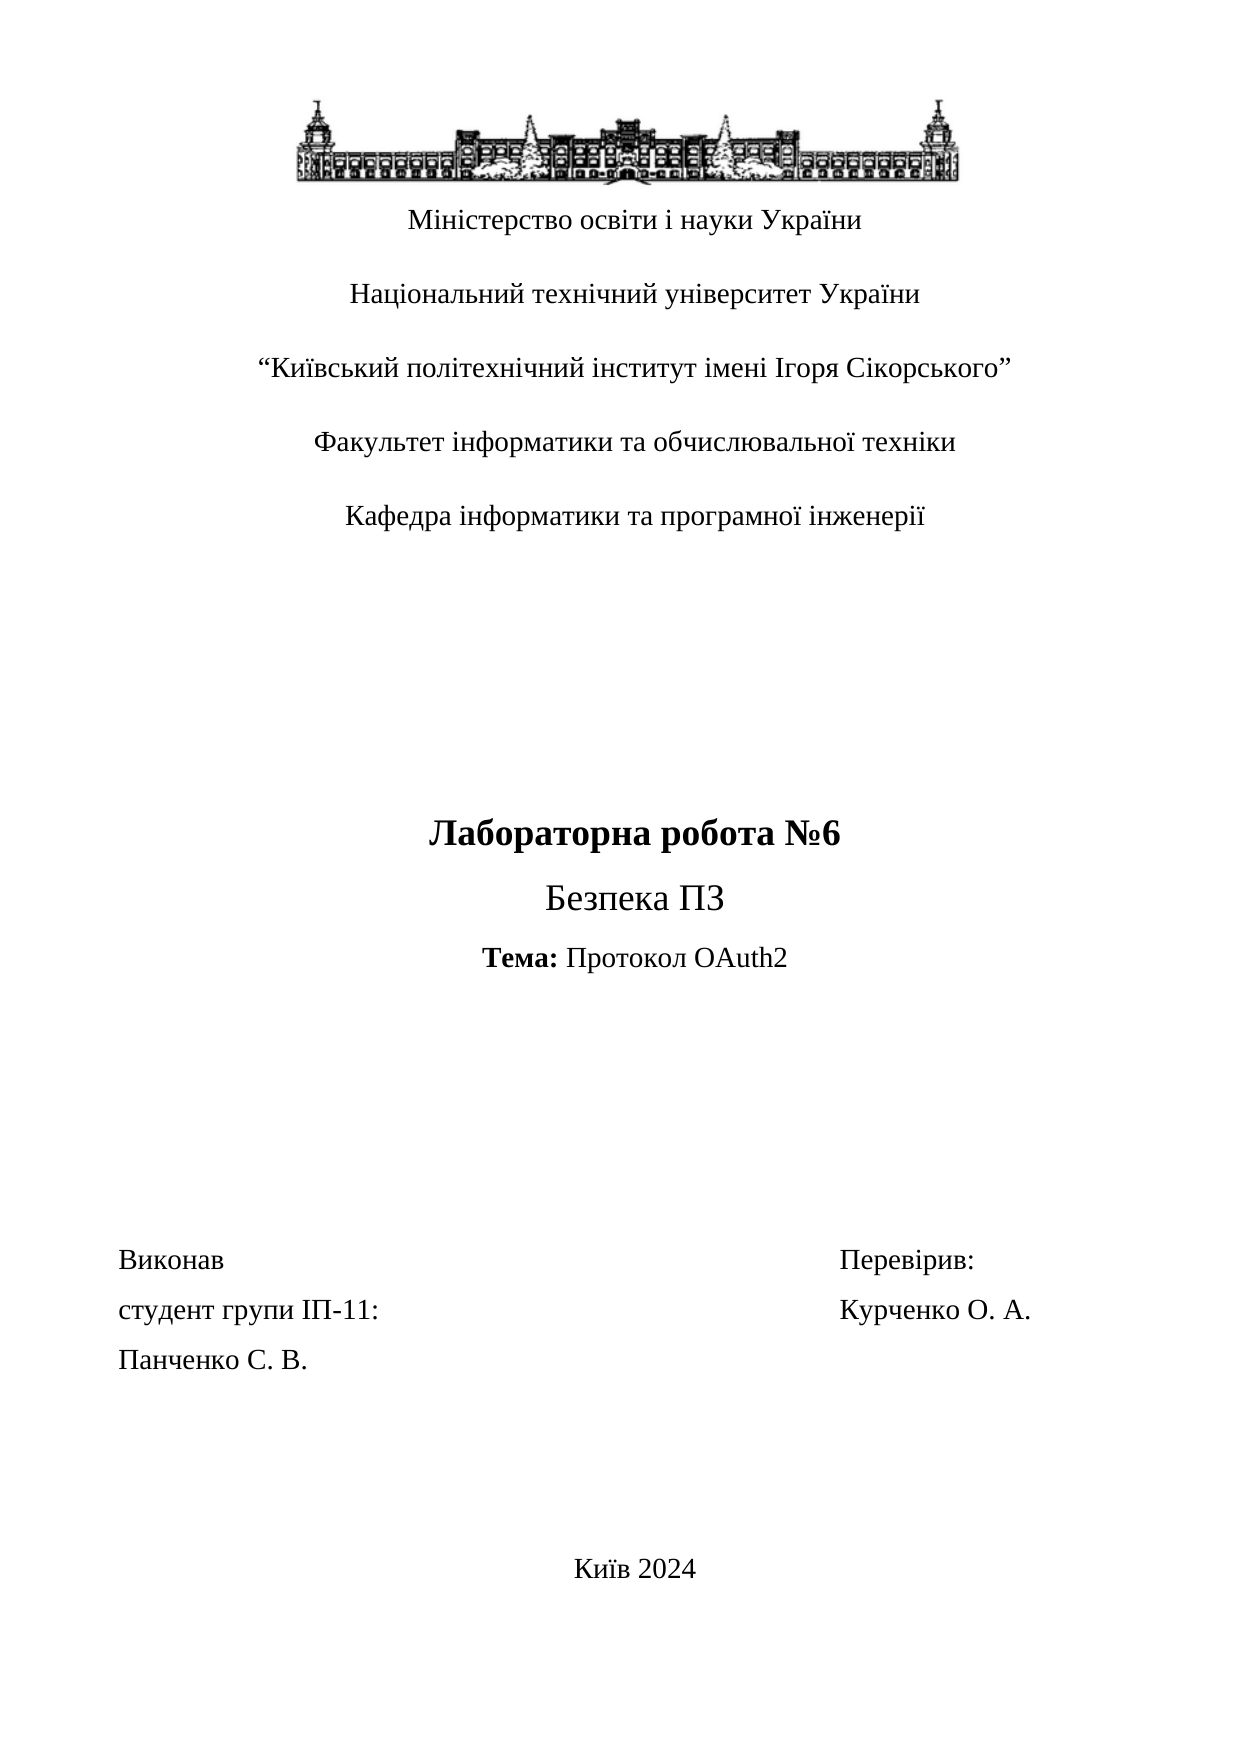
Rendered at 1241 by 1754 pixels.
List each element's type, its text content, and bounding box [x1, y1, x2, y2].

text “Київський політехнічний інститут імені Ігоря Сікорського” [118, 350, 1152, 384]
text студент групи ІП-11: Курченко О. А. [118, 1292, 1152, 1326]
text Тема: Протокол OAuth2 [118, 940, 1152, 973]
text Факультет інформатики та обчислювальної техніки [118, 424, 1152, 458]
text Міністерство освіти і науки України [118, 202, 1152, 236]
text Безпека ПЗ [118, 875, 1152, 918]
text Національний технічний університет України [118, 276, 1152, 310]
text Лабораторна робота №6 [118, 811, 1152, 854]
text Кафедра інформатики та програмної інженерії [118, 498, 1152, 532]
text Київ 2024 [118, 1551, 1152, 1585]
picture [259, 88, 1010, 189]
text Панченко С. В. [118, 1342, 1152, 1376]
text Виконав Перевірив: [118, 1242, 1152, 1275]
